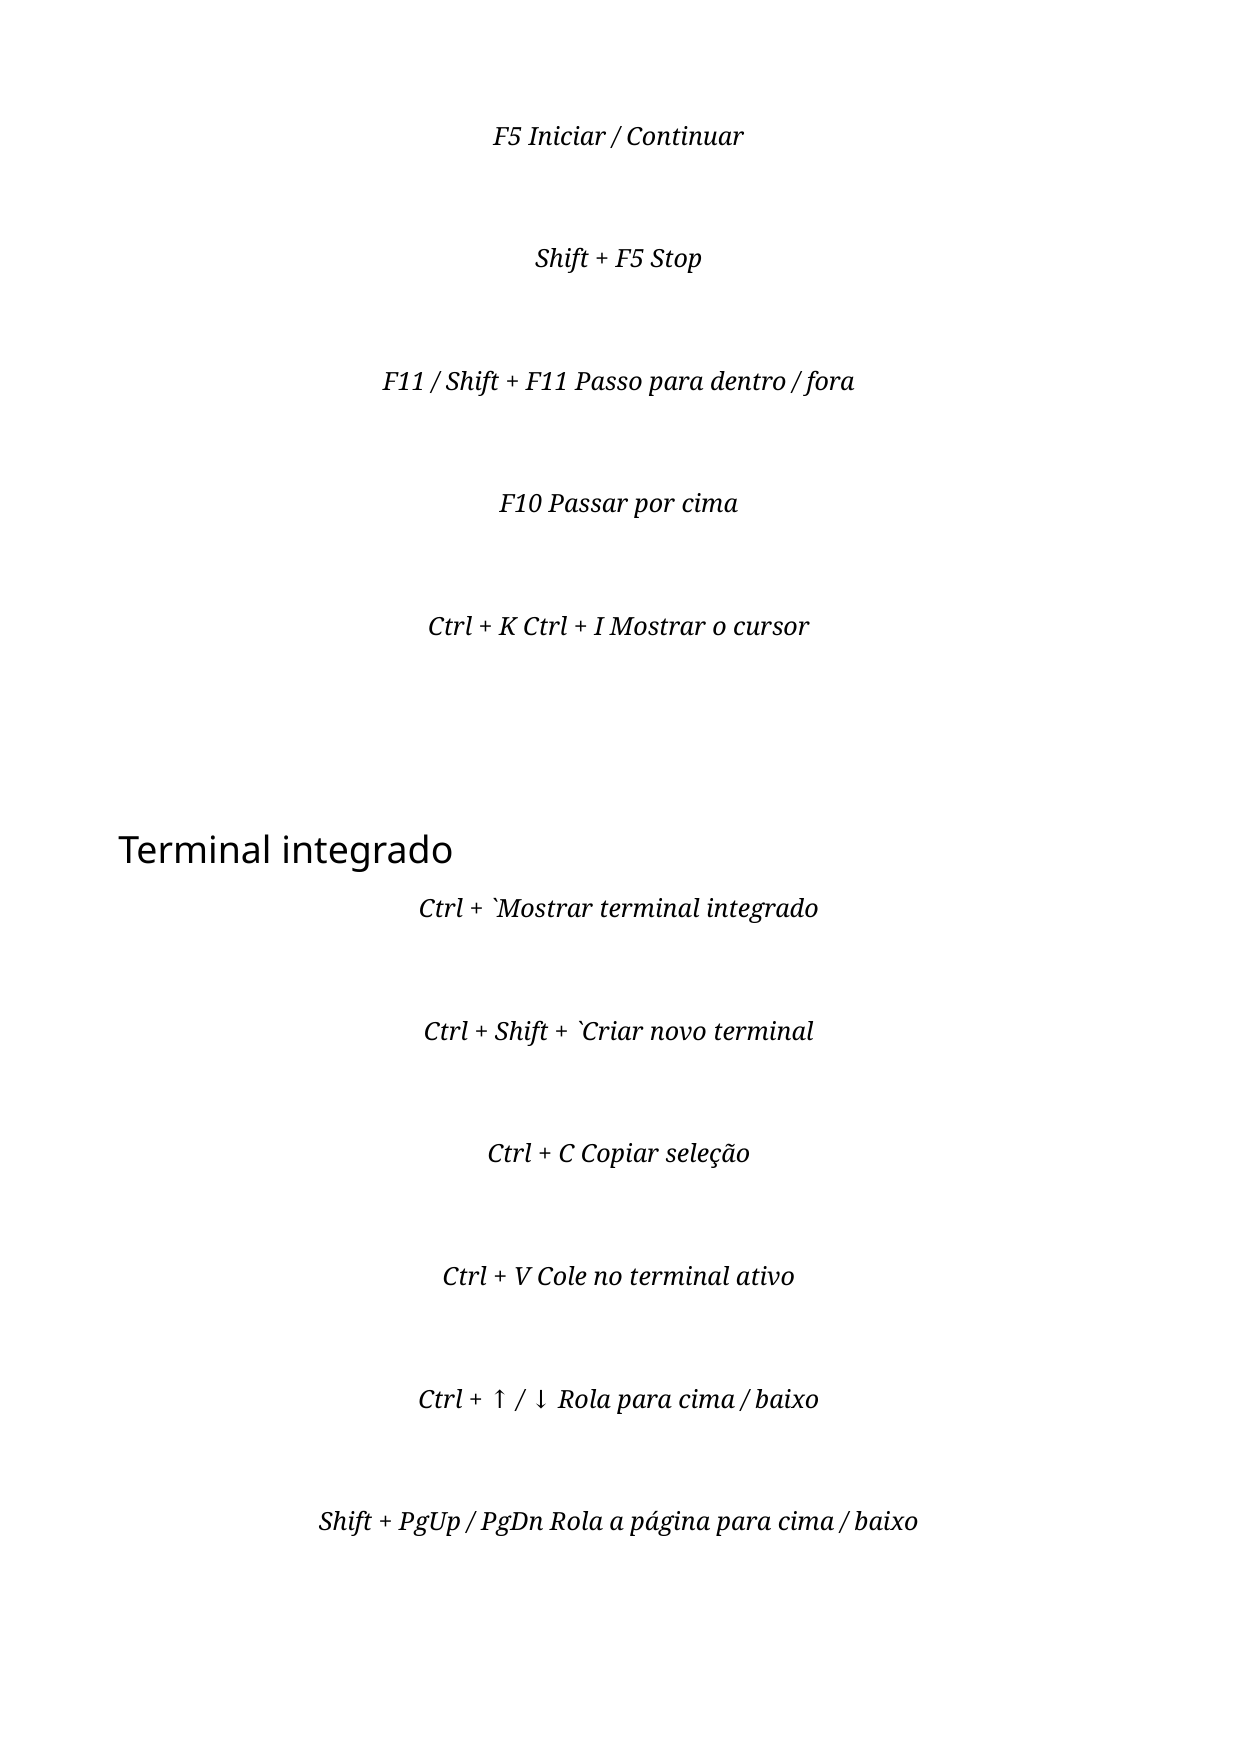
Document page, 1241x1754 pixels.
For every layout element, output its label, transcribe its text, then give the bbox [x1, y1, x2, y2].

text Ctrl + K Ctrl + I Mostrar o cursor [118, 608, 1122, 643]
text Ctrl + ↑ / ↓ Rola para cima / baixo [118, 1381, 1122, 1415]
text Ctrl + C Copiar seleção [118, 1136, 1122, 1170]
text Ctrl + `Mostrar terminal integrado [118, 891, 1122, 925]
text Shift + PgUp / PgDn Rola a página para cima / baixo [118, 1504, 1122, 1538]
text F10 Passar por cima [118, 486, 1122, 520]
subtitle Terminal integrado [118, 823, 1122, 874]
text F11 / Shift + F11 Passo para dentro / fora [118, 363, 1122, 397]
text Shift + F5 Stop [118, 241, 1122, 275]
text Ctrl + Shift + `Criar novo terminal [118, 1013, 1122, 1048]
text Ctrl + V Cole no terminal ativo [118, 1259, 1122, 1293]
text F5 Iniciar / Continuar [118, 118, 1122, 152]
